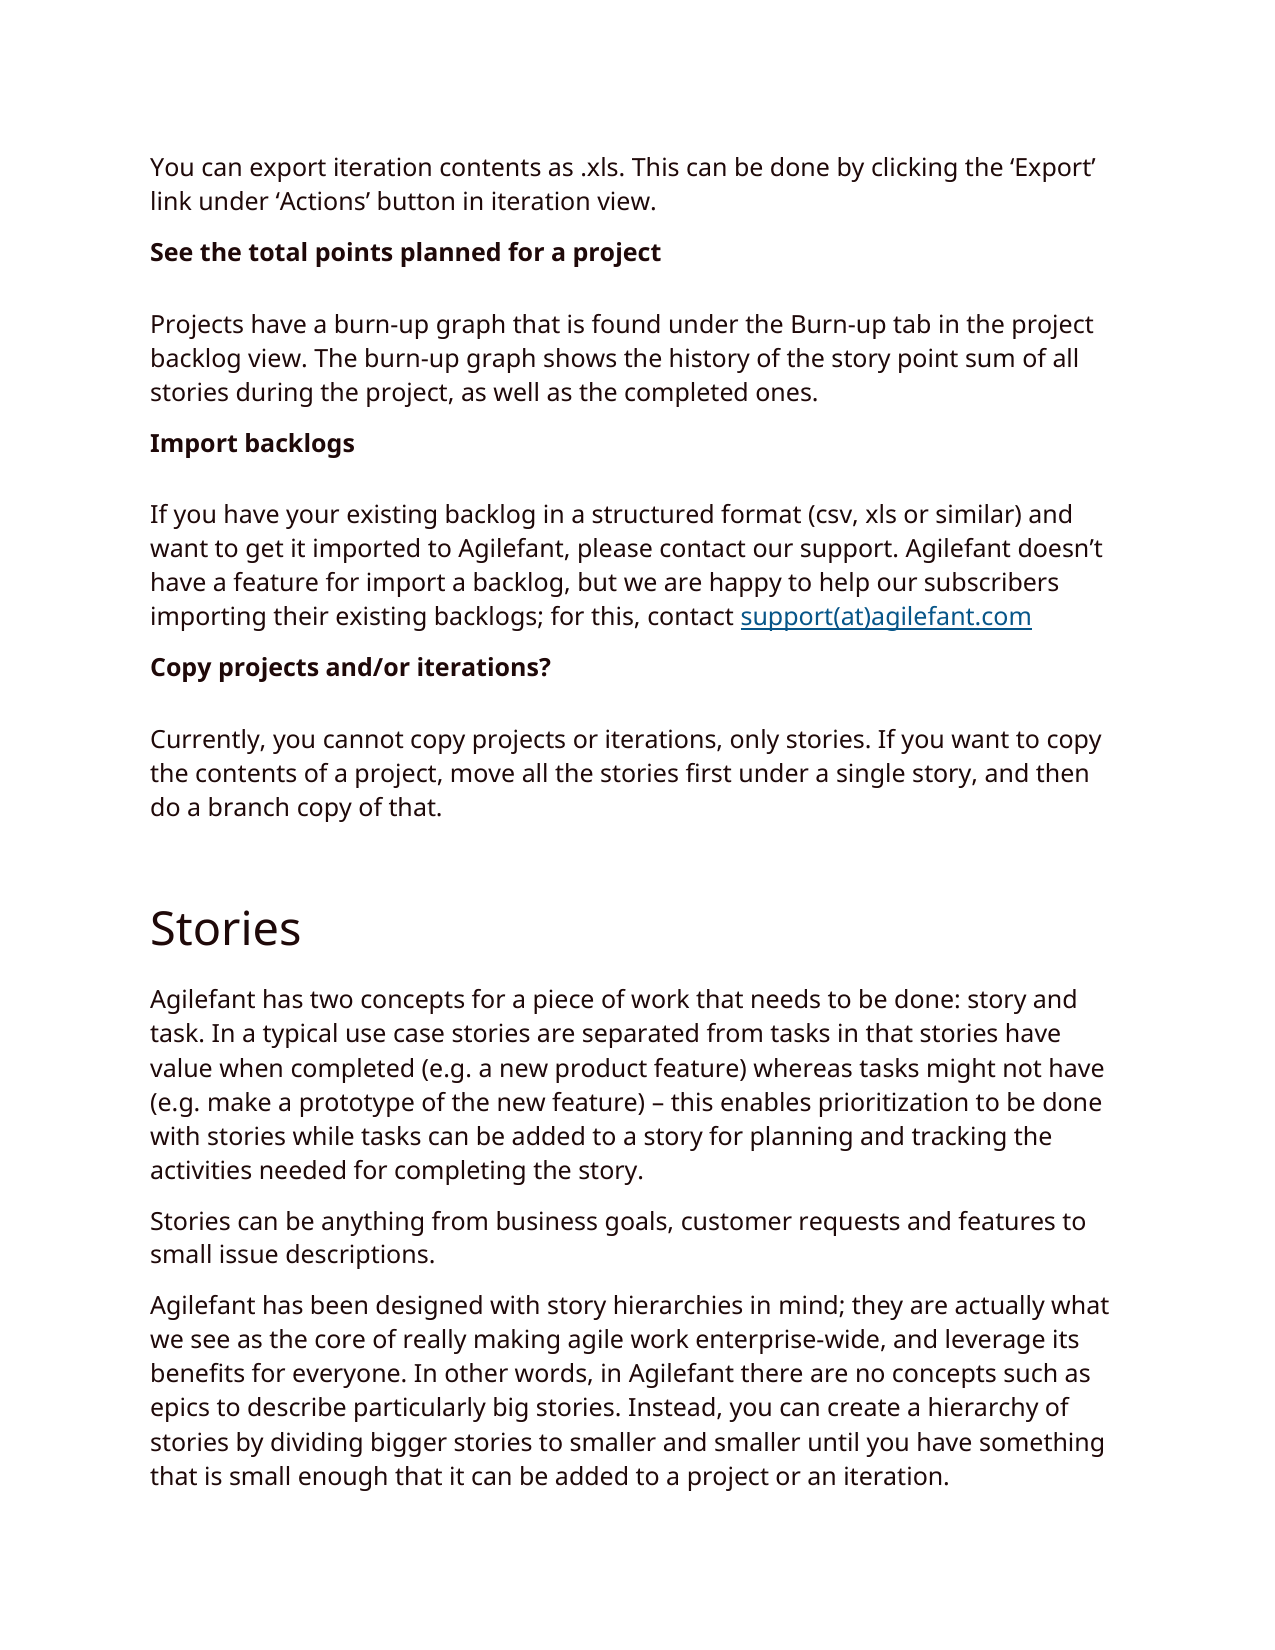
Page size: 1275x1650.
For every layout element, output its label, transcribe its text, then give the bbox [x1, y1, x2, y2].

text Agilefant has been designed with story hierarchies in mind; they are actually what we see as the core of really making agile work enterprise-wide, and leverage its benefits for everyone. In other words, in Agilefant there are no concepts such as epics to describe particularly big stories. Instead, you can create a hierarchy of stories by dividing bigger stories to smaller and smaller until you have something that is small enough that it can be added to a project or an iteration. [150, 1288, 1125, 1492]
text If you have your existing backlog in a structured format (csv, xls or similar) and want to get it imported to Agilefant, please contact our support. Agilefant doesn’t have a feature for import a backlog, but we are happy to help our subscribers importing their existing backlogs; for this, contact support(at)agilefant.com [150, 497, 1125, 633]
text Currently, you cannot copy projects or iterations, only stories. If you want to copy the contents of a project, move all the stories first under a single story, and then do a branch copy of that. [150, 721, 1125, 823]
subtitle Copy projects and/or iterations? [150, 650, 1125, 684]
text Agilefant has two concepts for a piece of work that needs to be done: story and task. In a typical use case stories are separated from tasks in that stories have value when completed (e.g. a new product feature) whereas tasks might not have (e.g. make a prototype of the new feature) – this enables prioritization to be done with stories while tasks can be added to a story for planning and tracking the activities needed for completing the story. [150, 982, 1125, 1186]
text You can export iteration contents as .xls. This can be done by clicking the ‘Export’ link under ‘Actions’ button in iteration view. [150, 150, 1125, 218]
subtitle Import backlogs [150, 425, 1125, 459]
text Projects have a burn-up graph that is found under the Burn-up tab in the project backlog view. The burn-up graph shows the history of the story point sum of all stories during the project, as well as the completed ones. [150, 306, 1125, 408]
subtitle Stories [150, 895, 1125, 959]
subtitle See the total points planned for a project [150, 235, 1125, 269]
text Stories can be anything from business goals, customer requests and features to small issue descriptions. [150, 1203, 1125, 1271]
